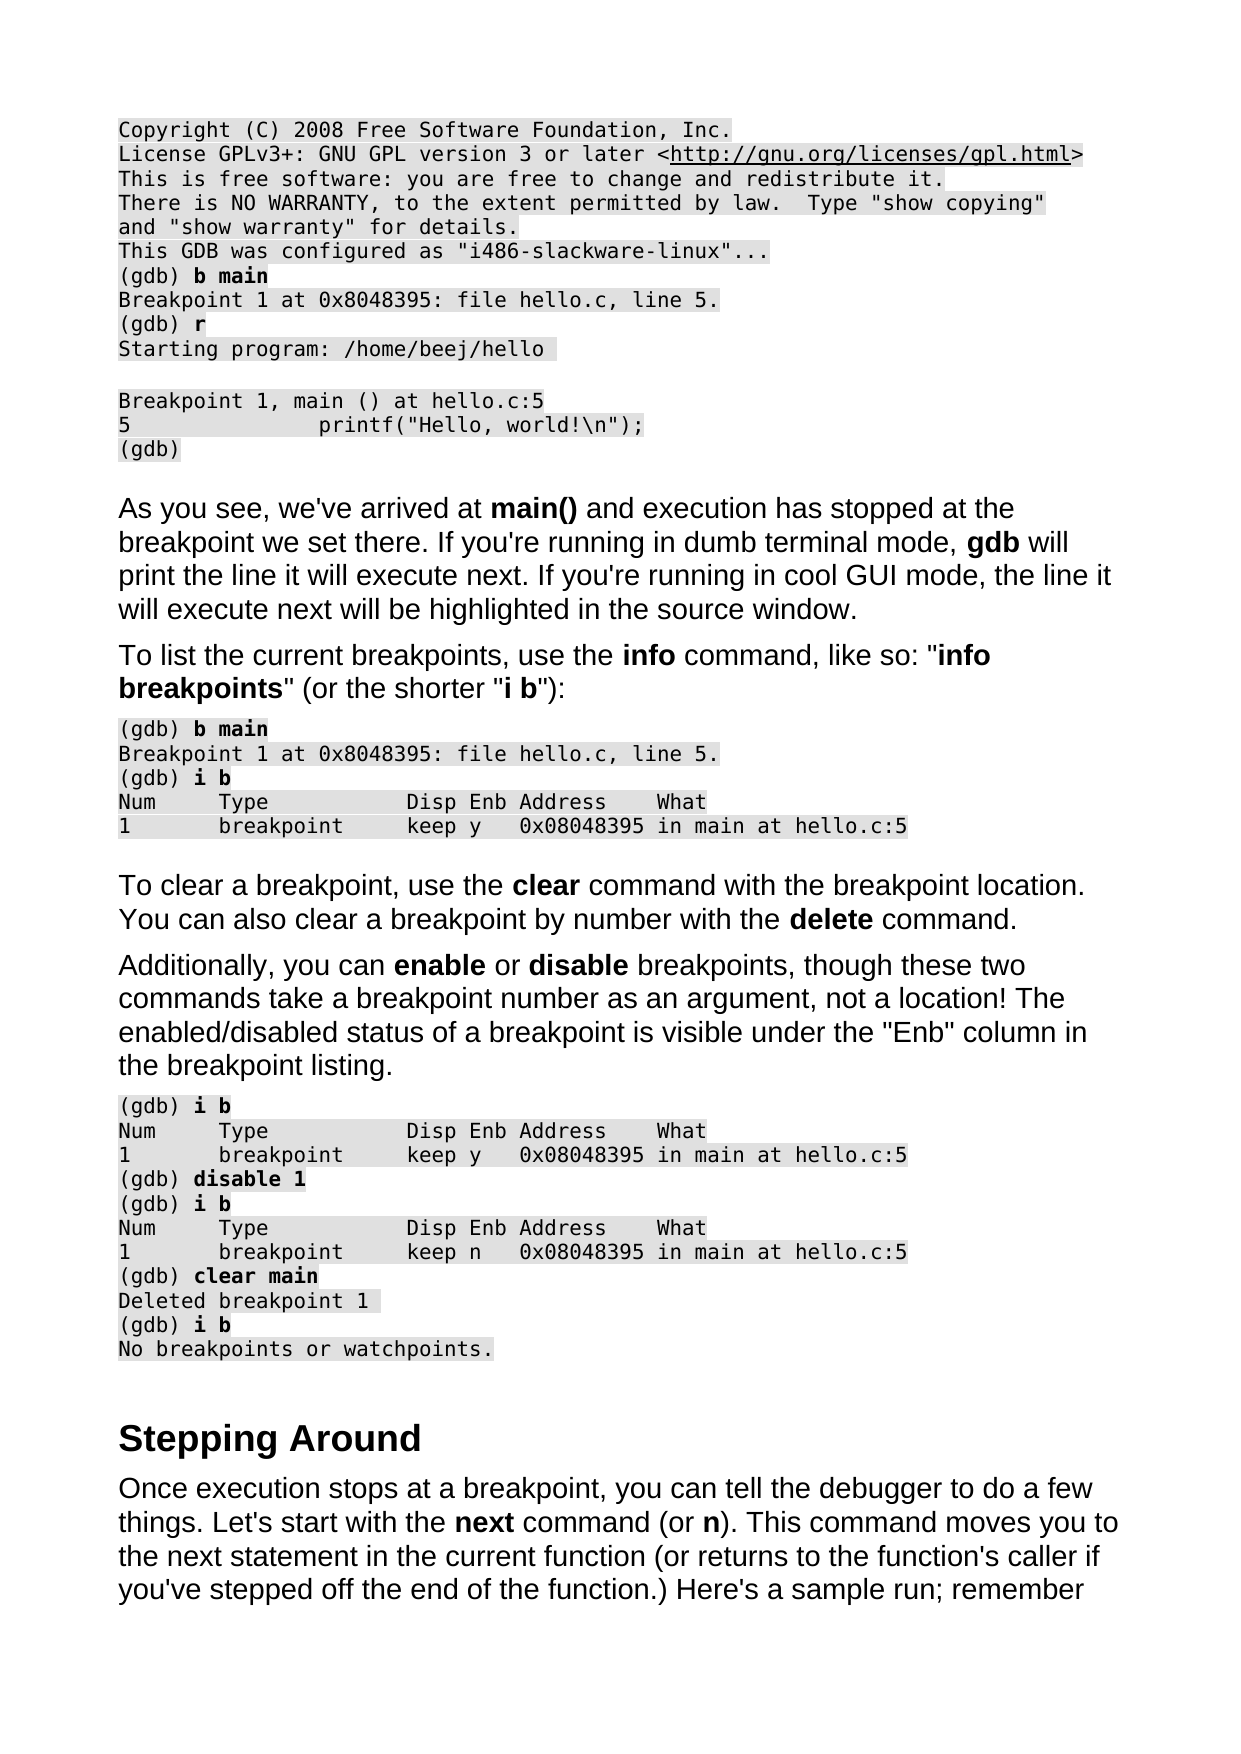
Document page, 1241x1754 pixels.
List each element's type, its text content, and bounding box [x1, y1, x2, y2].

text 1 breakpoint keep y 0x08048395 in main at hello.c:5 [118, 814, 1122, 839]
text 5 printf("Hello, world!\n"); [118, 413, 1122, 437]
text Additionally, you can enable or disable breakpoints, though these two commands take a breakpoint number as an argument, not a location! The enabled/disabled status of a breakpoint is visible under the "Enb" column in the breakpoint listing. [118, 948, 1122, 1082]
text (gdb) b main [118, 717, 1122, 742]
text Copyright (C) 2008 Free Software Foundation, Inc. [118, 118, 1122, 142]
text and "show warranty" for details. [118, 215, 1122, 239]
text Num Type Disp Enb Address What [118, 1216, 1122, 1240]
text As you see, we've arrived at main() and execution has stopped at the breakpoint we set there. If you're running in dumb terminal mode, gdb will print the line it will execute next. If you're running in cool GUI mode, the line it will execute next will be highlighted in the source window. [118, 491, 1122, 625]
text Breakpoint 1 at 0x8048395: file hello.c, line 5. [118, 288, 1122, 312]
text 1 breakpoint keep n 0x08048395 in main at hello.c:5 [118, 1240, 1122, 1264]
text Num Type Disp Enb Address What [118, 1119, 1122, 1143]
text To clear a breakpoint, use the clear command with the breakpoint location. You can also clear a breakpoint by number with the delete command. [118, 868, 1122, 935]
text Once execution stops at a breakpoint, you can tell the debugger to do a few things. Let's start with the next command (or n). This command moves you to the next statement in the current function (or returns to the function's caller if you've stepped off the end of the function.) Here's a sample run; remember [118, 1472, 1122, 1606]
text (gdb) i b [118, 1313, 1122, 1337]
text (gdb) r [118, 312, 1122, 337]
text This GDB was configured as "i486-slackware-linux"... [118, 239, 1122, 264]
text No breakpoints or watchpoints. [118, 1337, 1122, 1361]
text Stepping Around [118, 1416, 1122, 1459]
text (gdb) i b [118, 1094, 1122, 1119]
text (gdb) clear main [118, 1264, 1122, 1289]
text To list the current breakpoints, use the info command, like so: "info breakpoints" (or the shorter "i b"): [118, 638, 1122, 705]
text (gdb) i b [118, 1192, 1122, 1216]
text Breakpoint 1 at 0x8048395: file hello.c, line 5. [118, 742, 1122, 766]
text Starting program: /home/beej/hello [118, 337, 1122, 361]
text (gdb) [118, 437, 1122, 462]
text License GPLv3+: GNU GPL version 3 or later <http://gnu.org/licenses/gpl.html> [118, 142, 1122, 167]
text 1 breakpoint keep y 0x08048395 in main at hello.c:5 [118, 1143, 1122, 1167]
text (gdb) disable 1 [118, 1167, 1122, 1192]
text This is free software: you are free to change and redistribute it. [118, 167, 1122, 191]
text Breakpoint 1, main () at hello.c:5 [118, 389, 1122, 413]
text Deleted breakpoint 1 [118, 1289, 1122, 1313]
text (gdb) i b [118, 766, 1122, 790]
text (gdb) b main [118, 264, 1122, 288]
text There is NO WARRANTY, to the extent permitted by law. Type "show copying" [118, 191, 1122, 215]
text Num Type Disp Enb Address What [118, 790, 1122, 814]
